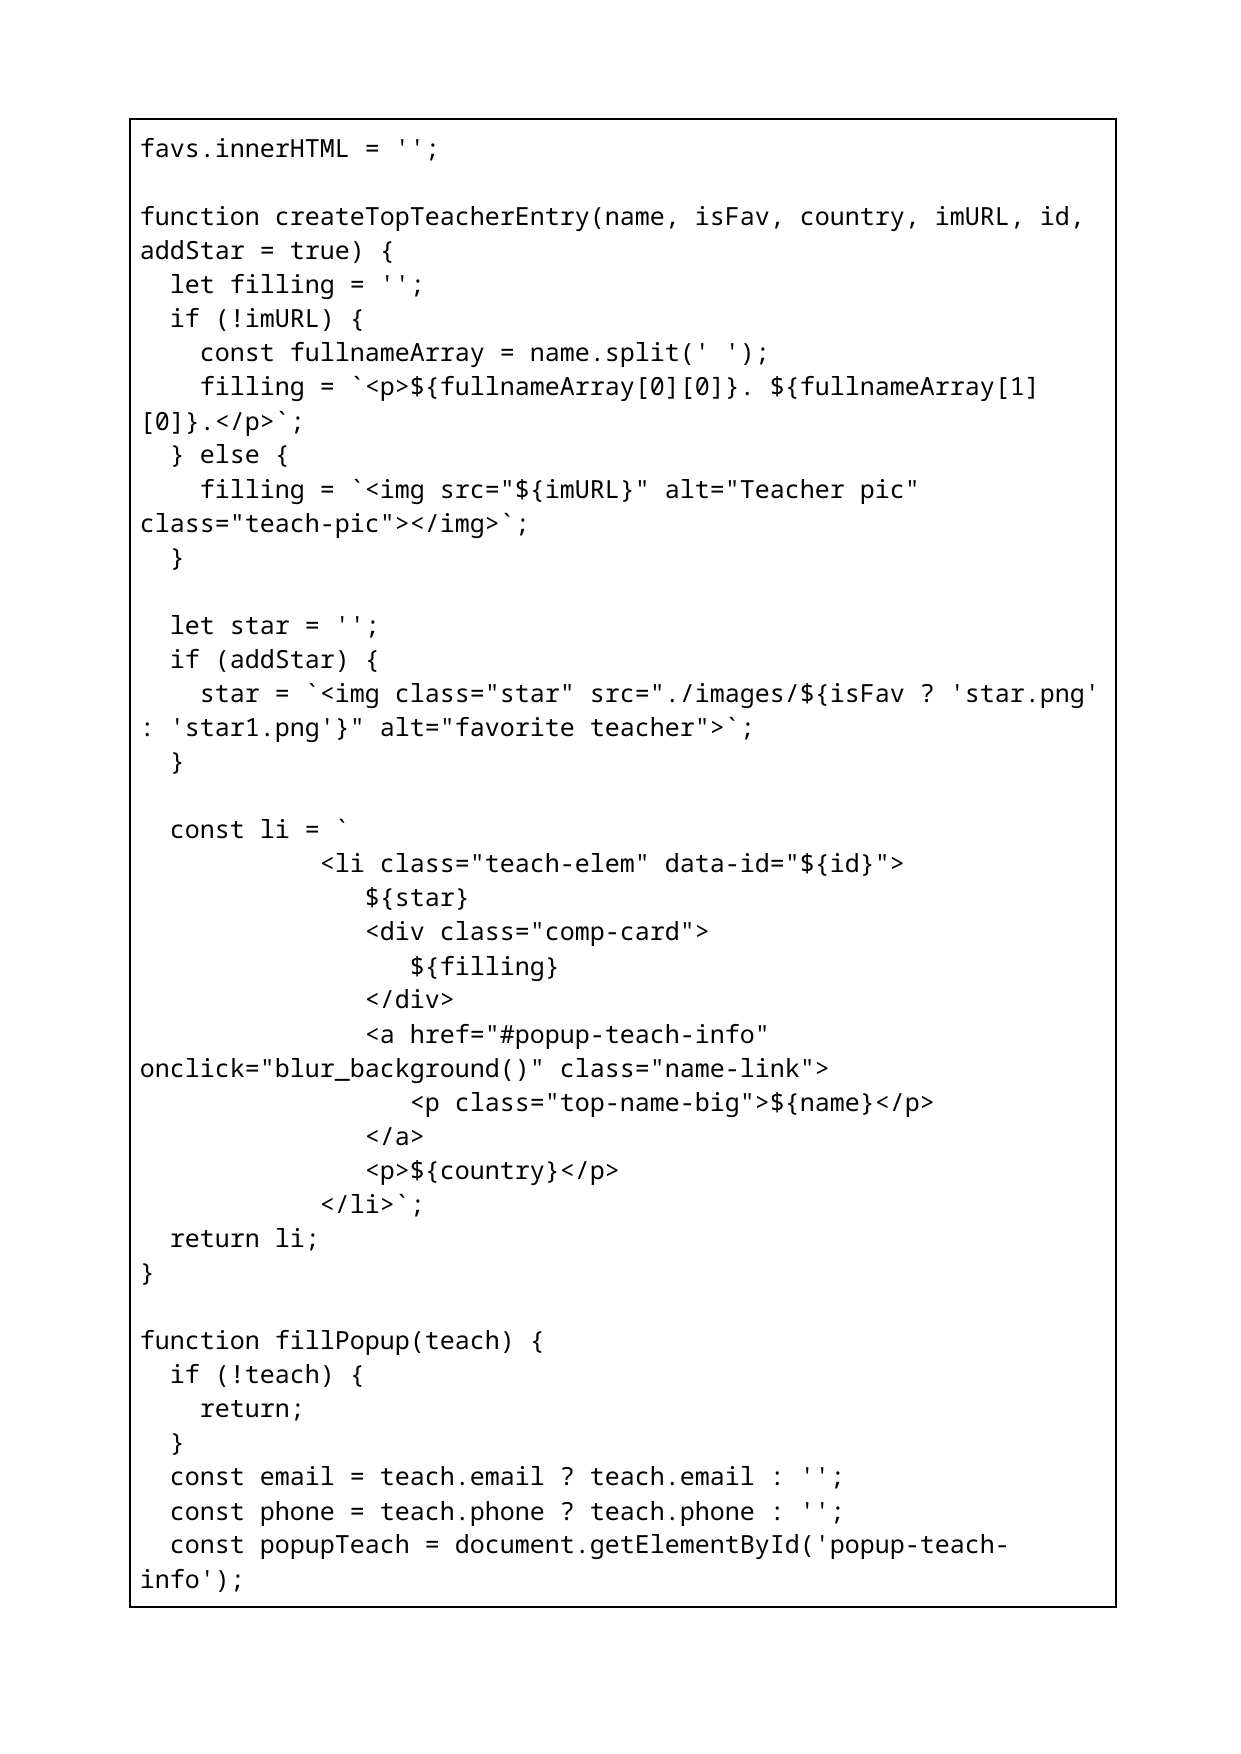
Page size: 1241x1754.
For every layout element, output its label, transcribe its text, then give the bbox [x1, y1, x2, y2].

table_cell favs.innerHTML = ''; function createTopTeacherEntry(name, isFav, country, imURL, id, addStar = true) { let filling = ''; if (!imURL) { const fullnameArray = name.split(' '); filling = `<p>${fullnameArray[0][0]}. ${fullnameArray[1][0]}.</p>`; } else { filling = `<img src="${imURL}" alt="Teacher pic" class="teach-pic"></img>`; } let star = ''; if (addStar) { star = `<img class="star" src="./images/${isFav ? 'star.png' : 'star1.png'}" alt="favorite teacher">`; } const li = ` <li class="teach-elem" data-id="${id}"> ${star} <div class="comp-card"> ${filling} </div> <a href="#popup-teach-info" onclick="blur_background()" class="name-link"> <p class="top-name-big">${name}</p> </a> <p>${country}</p> </li>`; return li; } function fillPopup(teach) { if (!teach) { return; } const email = teach.email ? teach.email : ''; const phone = teach.phone ? teach.phone : ''; const popupTeach = document.getElementById('popup-teach-info'); [131, 120, 1115, 1606]
